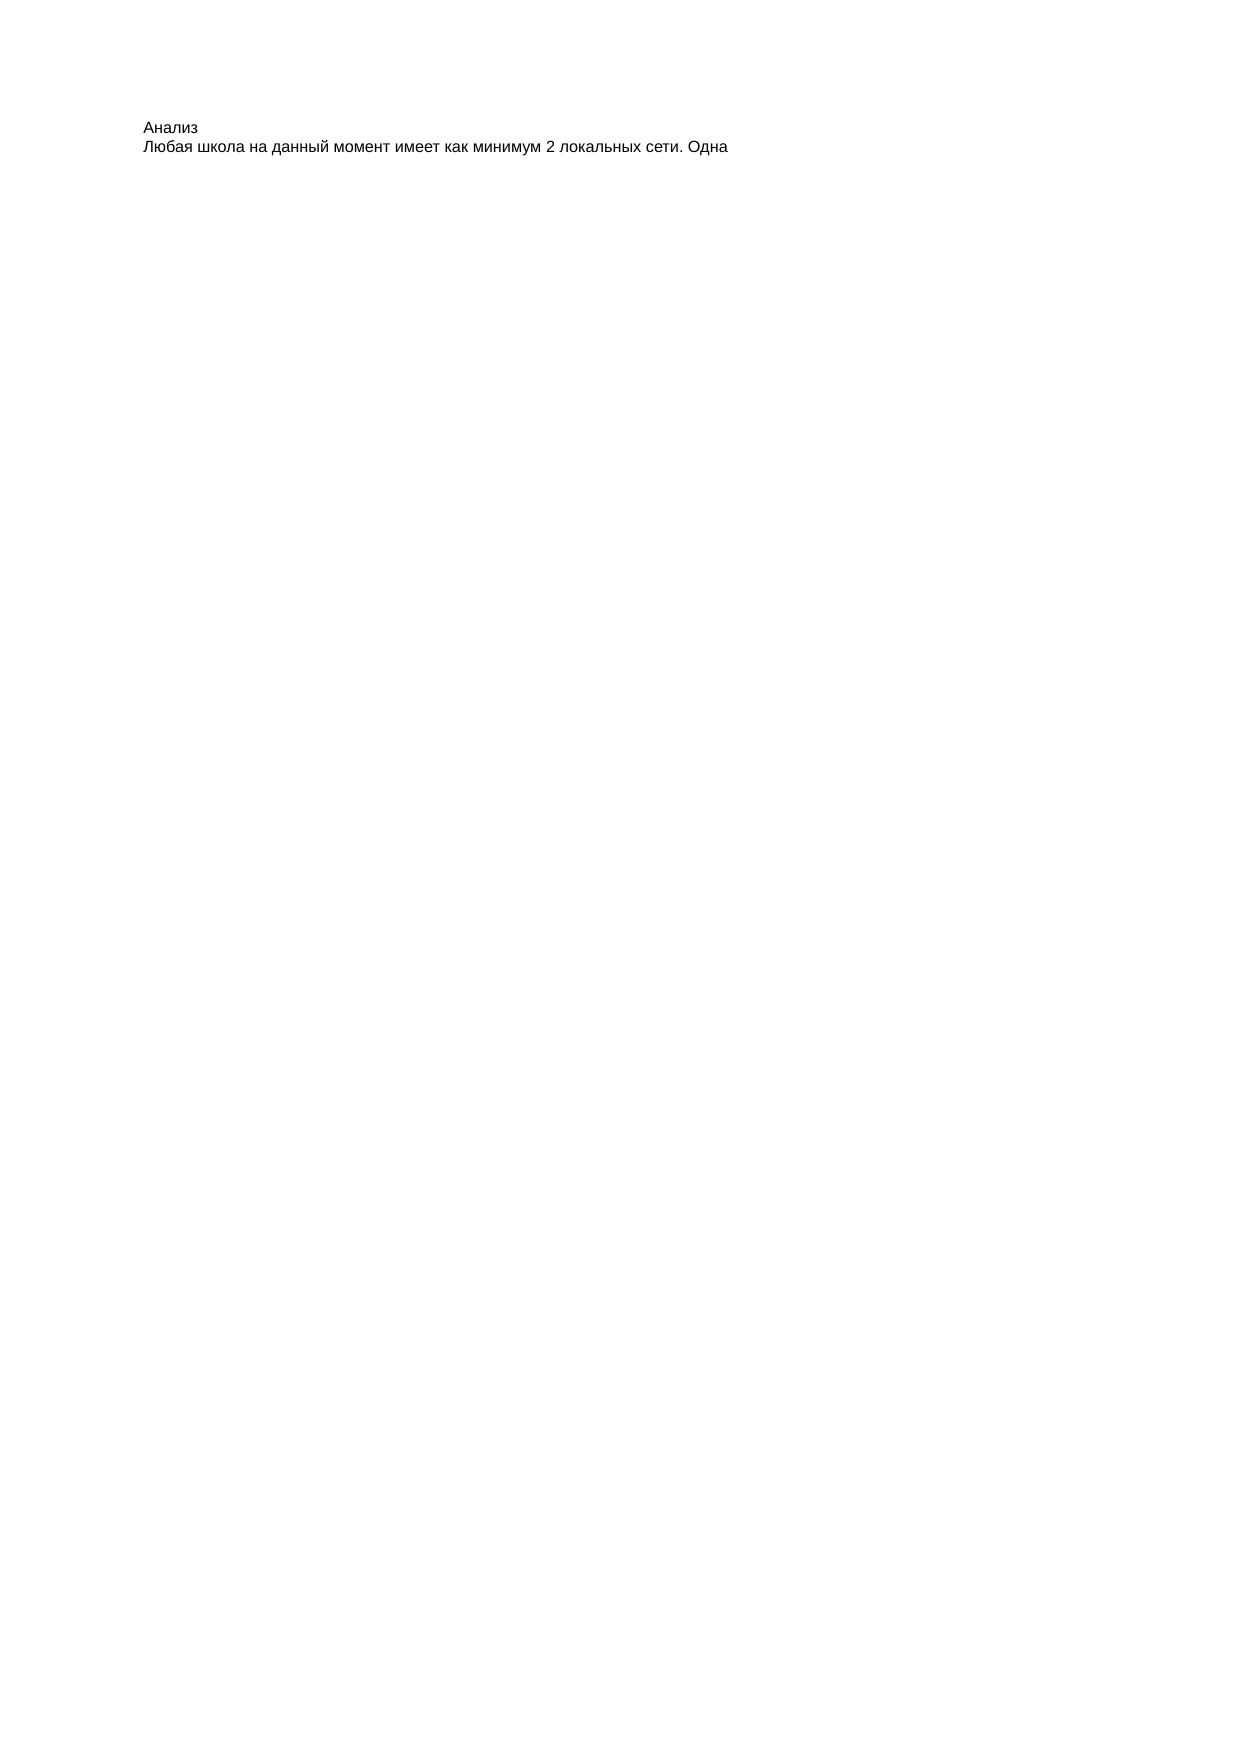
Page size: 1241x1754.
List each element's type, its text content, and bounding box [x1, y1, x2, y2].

text Любая школа на данный момент имеет как минимум 2 локальных сети. Одна [118, 137, 1122, 155]
text Анализ [118, 118, 1122, 137]
